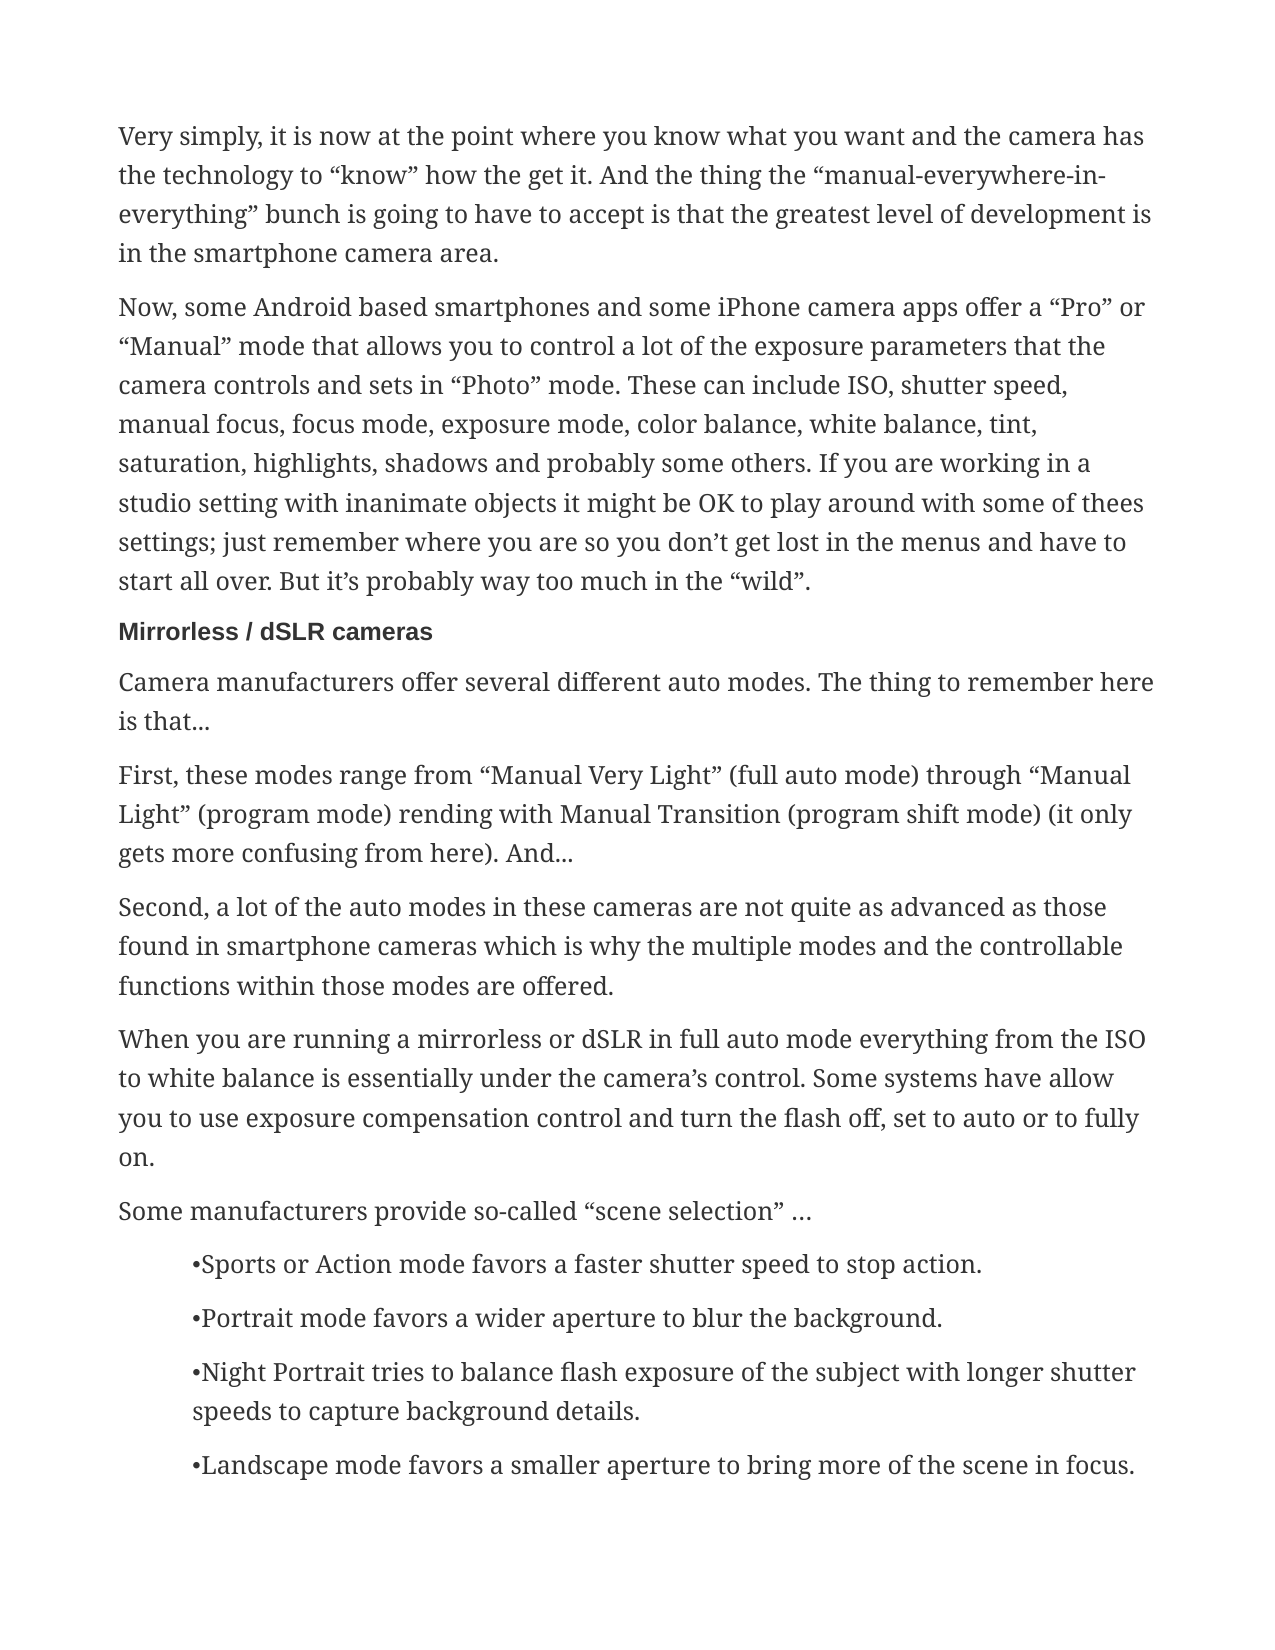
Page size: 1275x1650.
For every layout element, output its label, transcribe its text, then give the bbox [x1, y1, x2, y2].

text Now, some Android based smartphones and some iPhone camera apps offer a “Pro” or “Manual” mode that allows you to control a lot of the exposure parameters that the camera controls and sets in “Photo” mode. These can include ISO, shutter speed, manual focus, focus mode, exposure mode, color balance, white balance, tint, saturation, highlights, shadows and probably some others. If you are working in a studio setting with inanimate objects it might be OK to play around with some of thees settings; just remember where you are so you don’t get lost in the menus and have to start all over. But it’s probably way too much in the “wild”. [118, 289, 1157, 598]
text Second, a lot of the auto modes in these cameras are not quite as advanced as those found in smartphone cameras which is why the multiple modes and the controllable functions within those modes are offered. [118, 890, 1157, 1002]
text Very simply, it is now at the point where you know what you want and the camera has the technology to “know” how the get it. And the thing the “manual-everywhere-in-everything” bunch is going to have to accept is that the greatest level of development is in the smartphone camera area. [118, 118, 1157, 270]
list Night Portrait tries to balance flash exposure of the subject with longer shutter speeds to capture background details. [118, 1354, 1157, 1428]
text Camera manufacturers offer several different auto modes. The thing to remember here is that... [118, 665, 1157, 738]
text When you are running a mirrorless or dSLR in full auto mode everything from the ISO to white balance is essentially under the camera’s control. Some systems have allow you to use exposure compensation control and turn the flash off, set to auto or to fully on. [118, 1022, 1157, 1173]
list Landscape mode favors a smaller aperture to bring more of the scene in focus. [118, 1447, 1157, 1481]
text Mirrorless / dSLR cameras [118, 617, 1157, 646]
list Portrait mode favors a wider aperture to blur the background. [118, 1301, 1157, 1335]
text Some manufacturers provide so-called “scene selection” … [118, 1193, 1157, 1227]
list Sports or Action mode favors a faster shutter speed to stop action. [118, 1247, 1157, 1281]
text First, these modes range from “Manual Very Light” (full auto mode) through “Manual Light” (program mode) rending with Manual Transition (program shift mode) (it only gets more confusing from here). And... [118, 758, 1157, 870]
